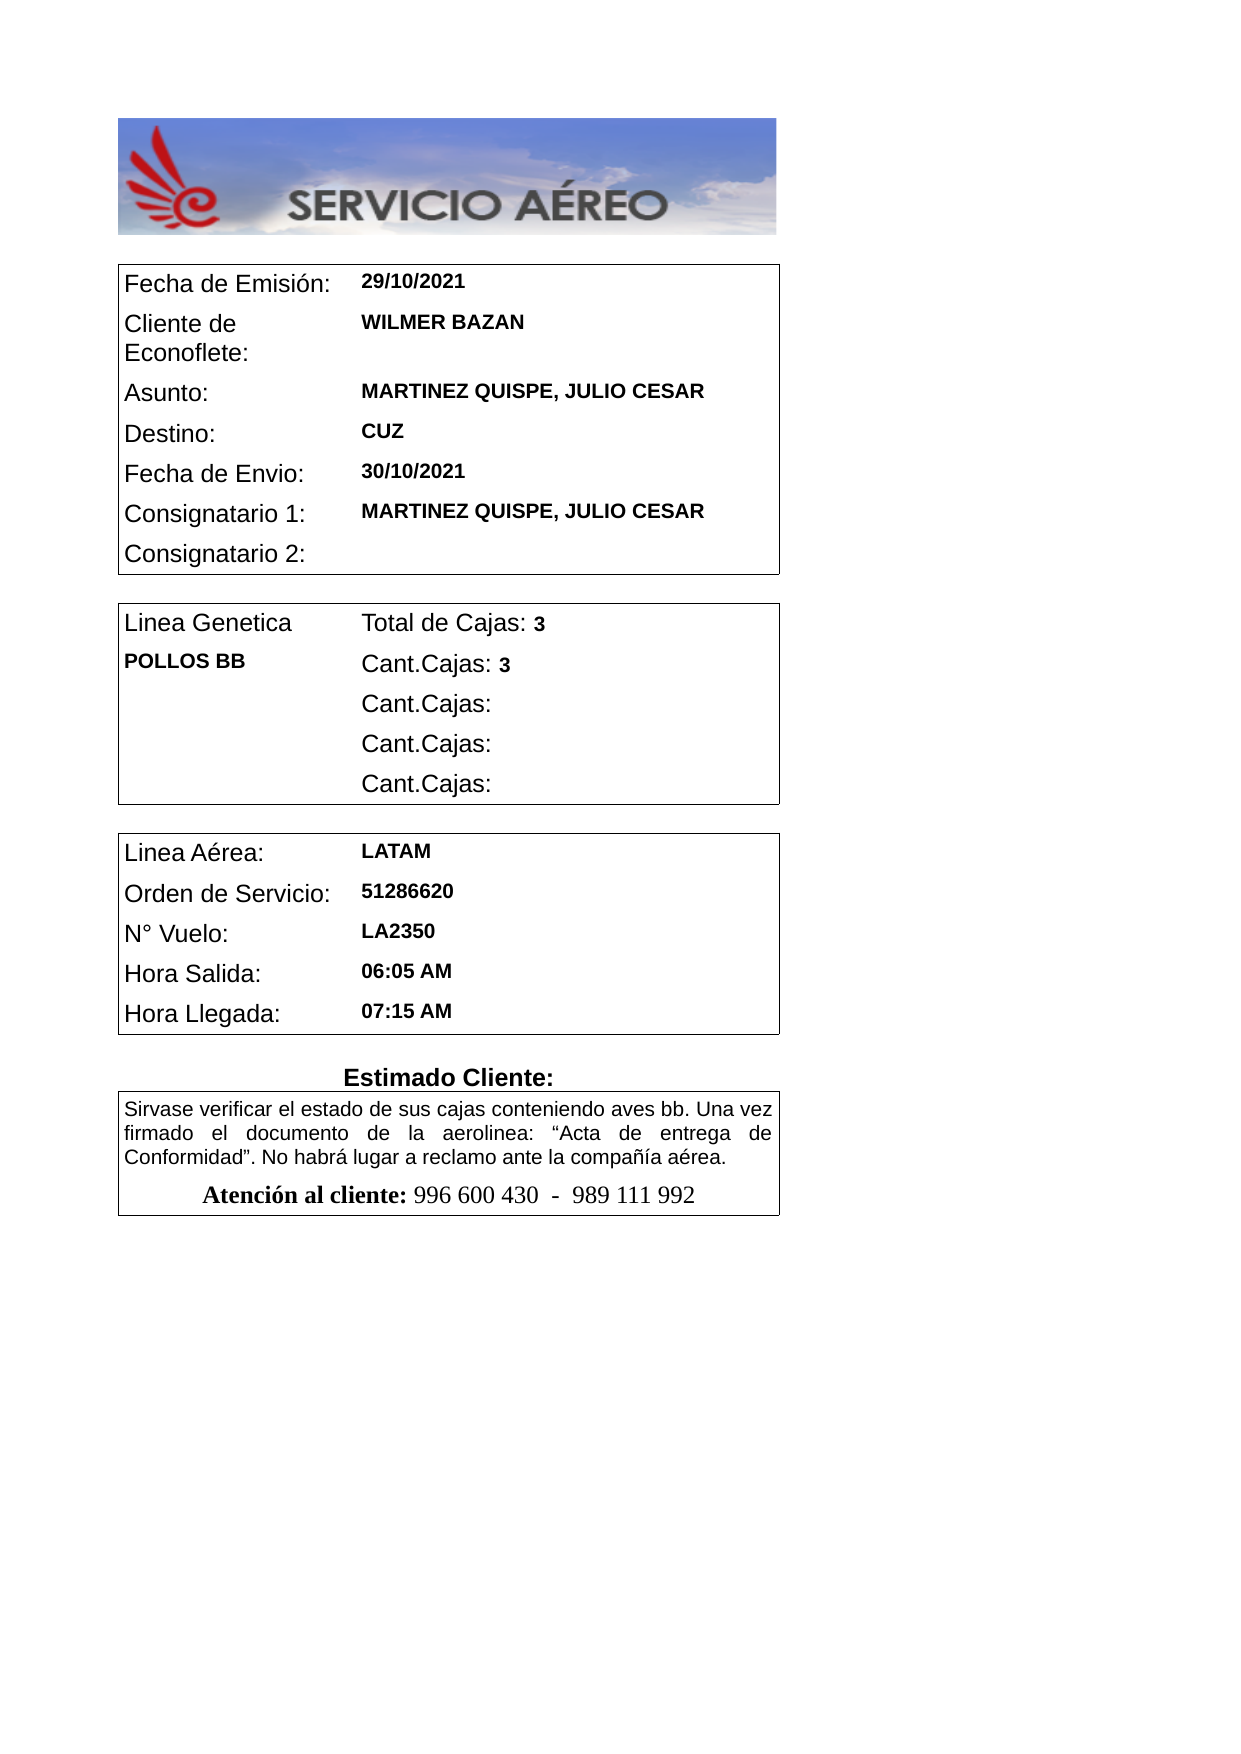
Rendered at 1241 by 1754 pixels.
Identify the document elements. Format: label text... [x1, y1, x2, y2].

table_header 29/10/2021 [356, 265, 779, 304]
table_cell 07:15 AM [356, 994, 779, 1034]
table_cell Cant.Cajas: 3 [356, 643, 779, 683]
table_cell Cant.Cajas: [356, 764, 779, 804]
table_cell N° Vuelo: [119, 913, 356, 953]
table_cell Linea Genetica [119, 604, 356, 643]
table_cell [118, 805, 356, 833]
table_cell LATAM [356, 834, 779, 873]
table_cell [119, 723, 356, 763]
picture [118, 118, 777, 235]
table_cell [118, 575, 356, 603]
table_cell 51286620 [356, 873, 779, 913]
table_cell Hora Salida: [119, 953, 356, 993]
table_cell Hora Llegada: [119, 994, 356, 1034]
table_cell WILMER BAZAN [356, 304, 779, 373]
table_header Fecha de Emisión: [119, 265, 356, 304]
table_cell Cant.Cajas: [356, 683, 779, 723]
table_cell [119, 764, 356, 804]
table_cell Asunto: [119, 373, 356, 413]
table_cell Estimado Cliente: [118, 1035, 779, 1091]
table_cell [356, 805, 779, 833]
table_cell MARTINEZ QUISPE, JULIO CESAR [356, 373, 779, 413]
table_cell MARTINEZ QUISPE, JULIO CESAR [356, 493, 779, 533]
table_cell Cant.Cajas: [356, 723, 779, 763]
table_cell [356, 575, 779, 603]
table_cell [119, 683, 356, 723]
table_cell 30/10/2021 [356, 453, 779, 493]
table_cell CUZ [356, 413, 779, 453]
table_cell 06:05 AM [356, 953, 779, 993]
table_cell Consignatario 1: [119, 493, 356, 533]
table_cell Sirvase verificar el estado de sus cajas conteniendo aves bb. Una vez firmado el documento de la aerolinea: “Acta de entrega de Conformidad”. No habrá lugar a reclamo ante la compañía aérea. [119, 1092, 779, 1175]
table_cell LA2350 [356, 913, 779, 953]
table_cell Destino: [119, 413, 356, 453]
table_cell Fecha de Envio: [119, 453, 356, 493]
table_cell Orden de Servicio: [119, 873, 356, 913]
table_cell Atención al cliente: 996 600 430 - 989 111 992 [119, 1175, 779, 1215]
table_cell Consignatario 2: [119, 534, 356, 574]
table_cell Linea Aérea: [119, 834, 356, 873]
table_cell POLLOS BB [119, 643, 356, 683]
table_cell Cliente de Econoflete: [119, 304, 356, 373]
table_cell Total de Cajas: 3 [356, 604, 779, 643]
table_cell [356, 534, 779, 574]
